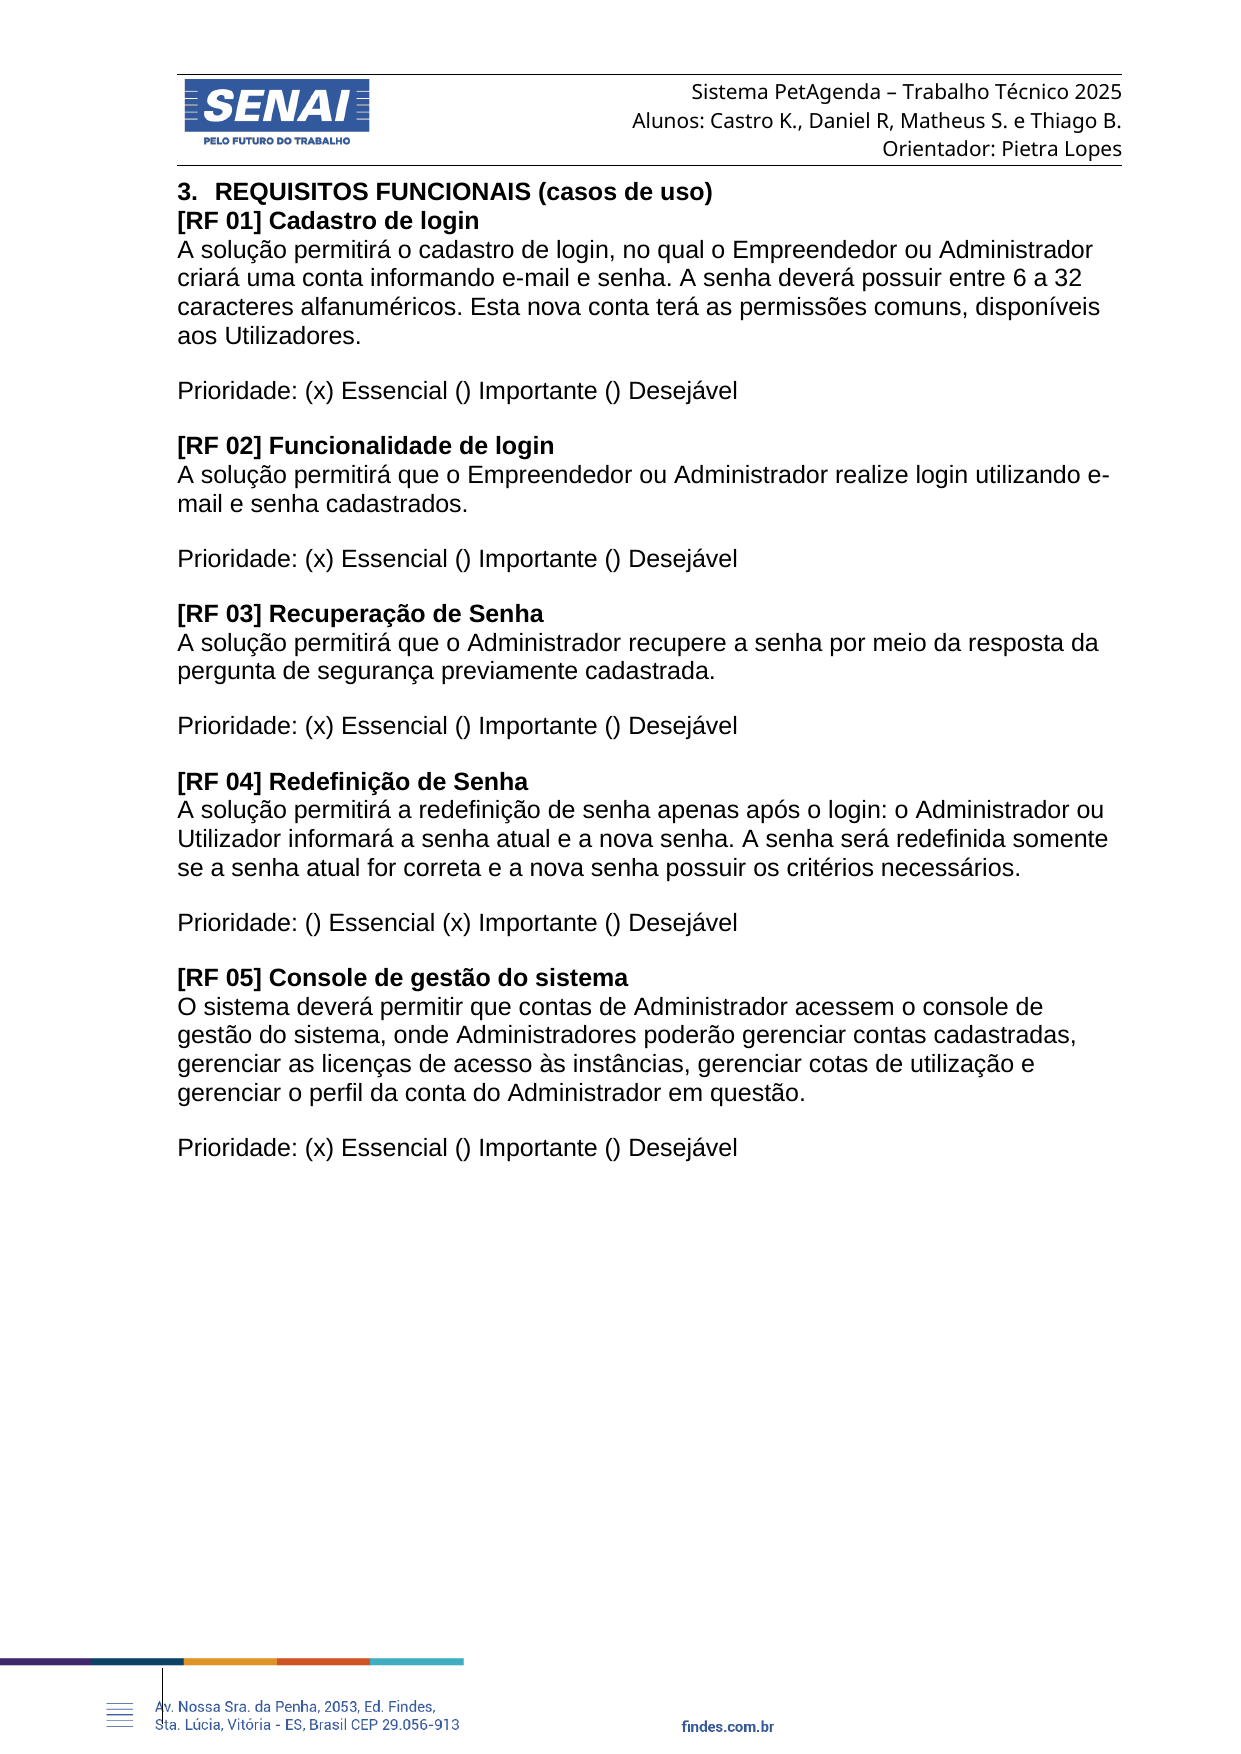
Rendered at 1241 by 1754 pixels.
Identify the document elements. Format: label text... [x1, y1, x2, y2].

text Prioridade: (x) Essencial () Importante () Desejável [177, 544, 1122, 572]
text A solução permitirá que o Empreendedor ou Administrador realize login utilizando e-mail e senha cadastrados. [177, 460, 1122, 517]
text Prioridade: (x) Essencial () Importante () Desejável [177, 376, 1122, 405]
subtitle [RF 01] Cadastro de login [177, 206, 1122, 234]
subtitle REQUISITOS FUNCIONAIS (casos de uso) [177, 177, 1122, 206]
picture [11, 1652, 778, 1740]
subtitle [RF 02] Funcionalidade de login [177, 431, 1122, 460]
subtitle [RF 03] Recuperação de Senha [177, 599, 1122, 627]
text A solução permitirá o cadastro de login, no qual o Empreendedor ou Administrador criará uma conta informando e-mail e senha. A senha deverá possuir entre 6 a 32 caracteres alfanuméricos. Esta nova conta terá as permissões comuns, disponíveis aos Utilizadores. [177, 234, 1122, 349]
text O sistema deverá permitir que contas de Administrador acessem o console de gestão do sistema, onde Administradores poderão gerenciar contas cadastradas, gerenciar as licenças de acesso às instâncias, gerenciar cotas de utilização e gerenciar o perfil da conta do Administrador em questão. [177, 992, 1122, 1107]
text Prioridade: (x) Essencial () Importante () Desejável [177, 711, 1122, 740]
text A solução permitirá que o Administrador recupere a senha por meio da resposta da pergunta de segurança previamente cadastrada. [177, 627, 1122, 685]
text Prioridade: (x) Essencial () Importante () Desejável [177, 1133, 1122, 1162]
subtitle [RF 04] Redefinição de Senha [177, 766, 1122, 795]
subtitle [RF 05] Console de gestão do sistema [177, 963, 1122, 992]
text A solução permitirá a redefinição de senha apenas após o login: o Administrador ou Utilizador informará a senha atual e a nova senha. A senha será redefinida somente se a senha atual for correta e a nova senha possuir os critérios necessários. [177, 795, 1122, 881]
text Prioridade: () Essencial (x) Importante () Desejável [177, 908, 1122, 937]
